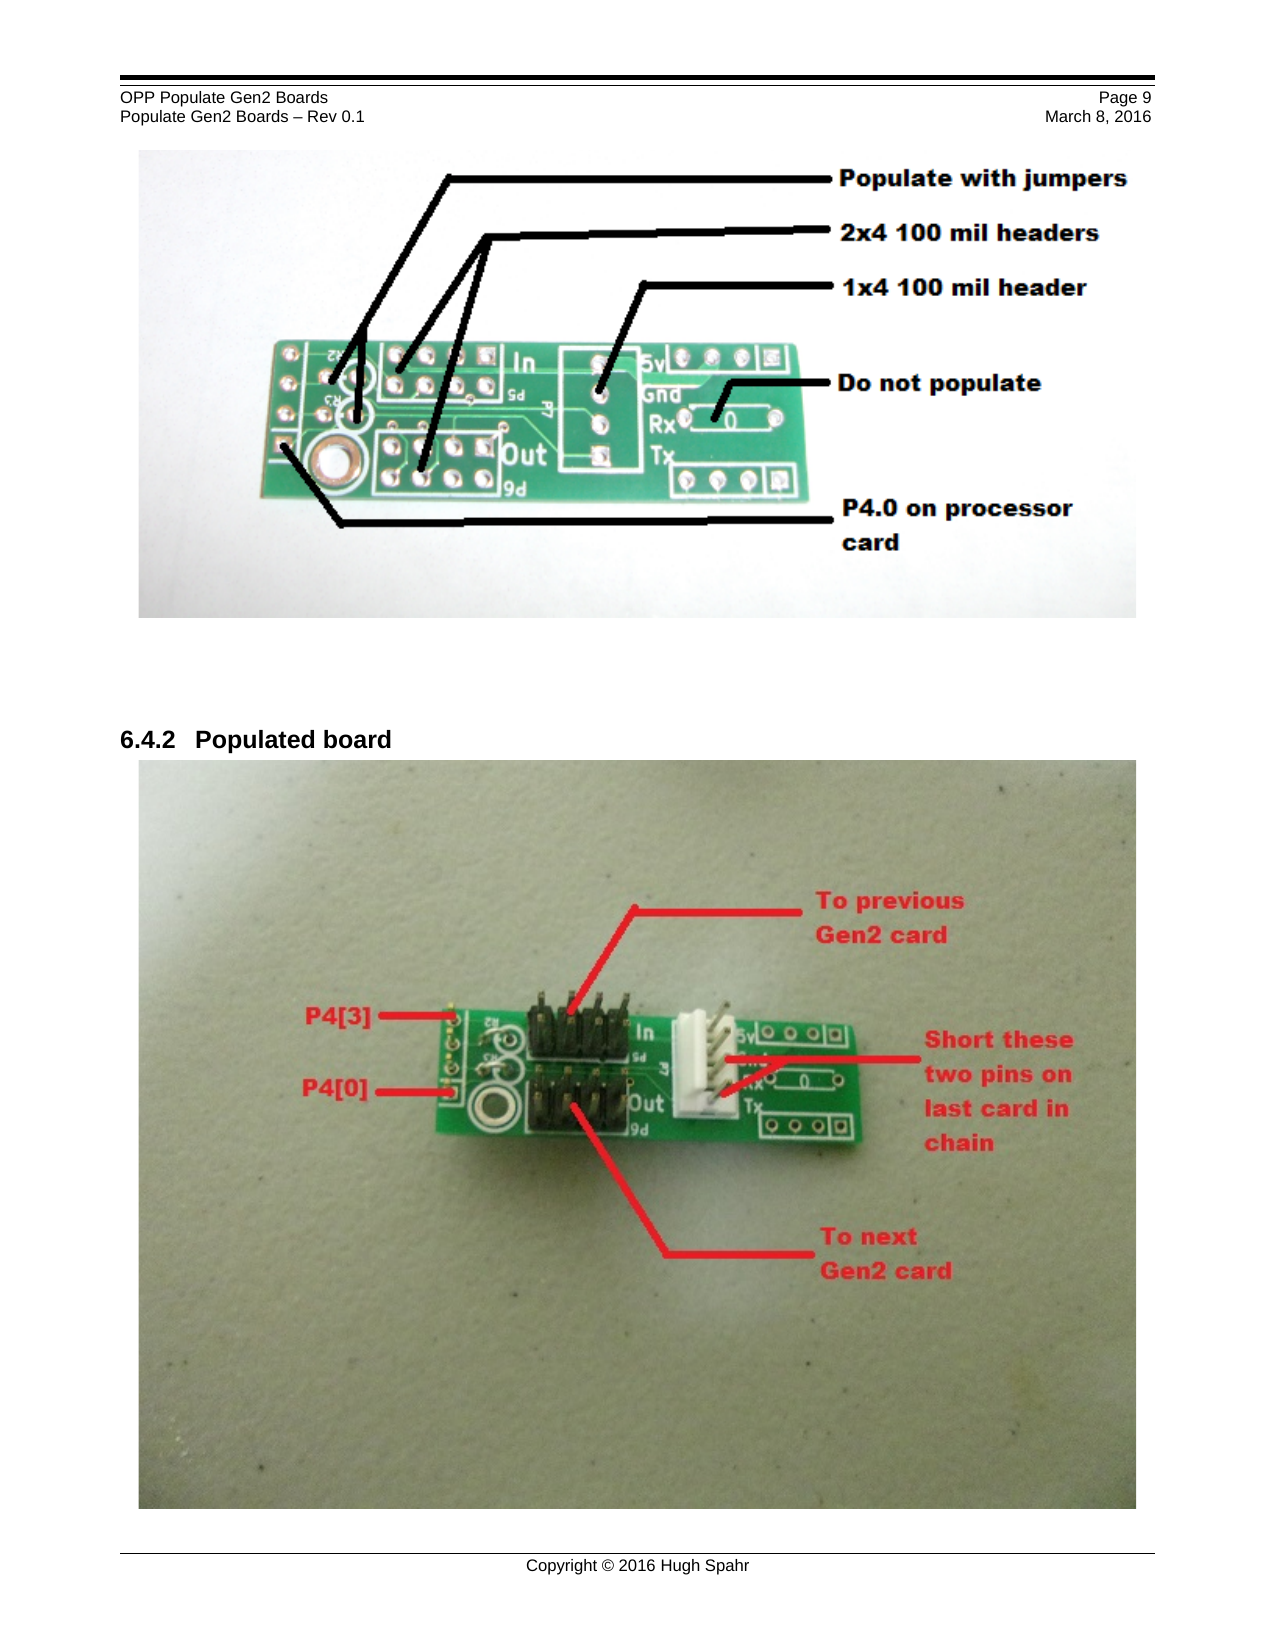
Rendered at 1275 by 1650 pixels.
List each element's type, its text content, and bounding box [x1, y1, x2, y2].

subtitle Populated board [120, 725, 1155, 754]
picture [138, 760, 1137, 1509]
picture [138, 150, 1137, 618]
